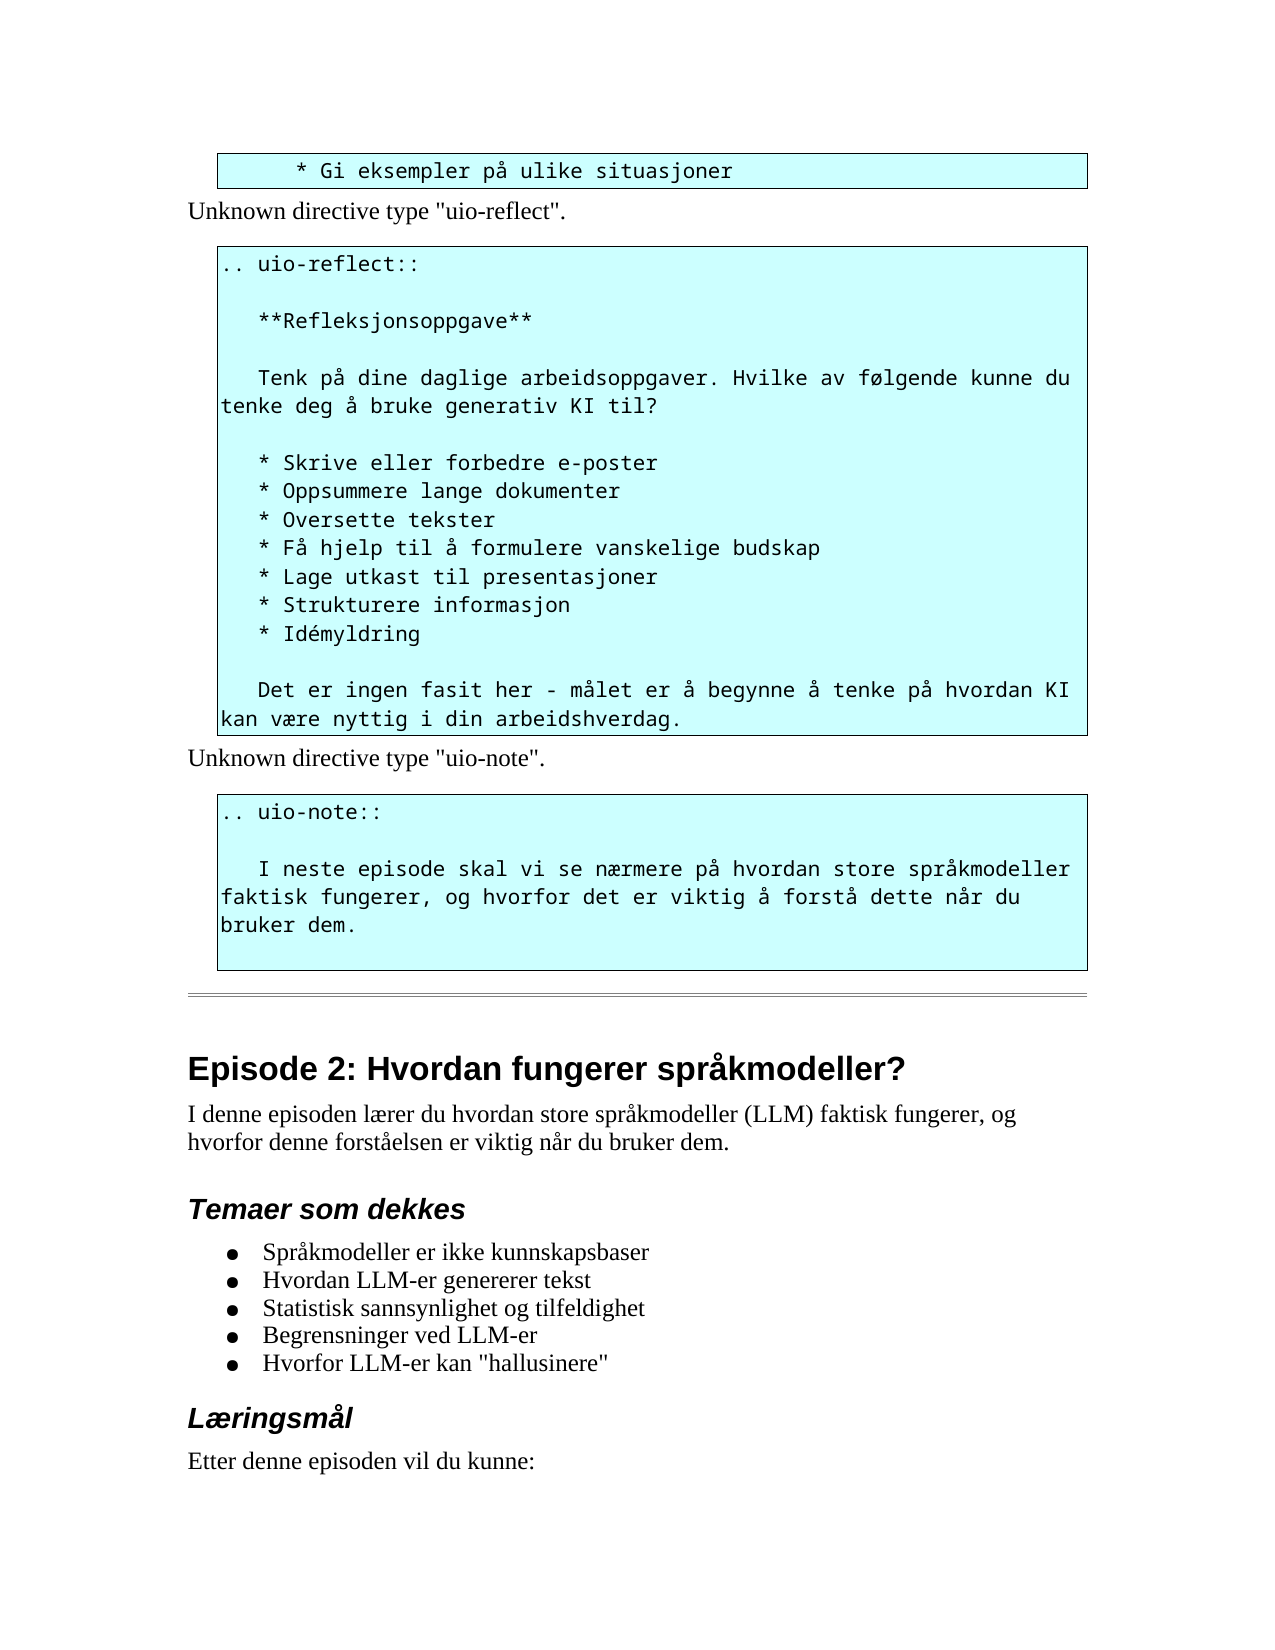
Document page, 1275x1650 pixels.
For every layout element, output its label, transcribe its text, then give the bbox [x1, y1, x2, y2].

list Begrensninger ved LLM-er [225, 1321, 1087, 1349]
list Hvorfor LLM-er kan "hallusinere" [225, 1349, 1087, 1377]
text Unknown directive type "uio-note". [187, 744, 1087, 772]
subtitle Læringsmål [187, 1402, 1087, 1434]
text Unknown directive type "uio-reflect". [187, 197, 1087, 224]
text .. uio-note:: I neste episode skal vi se nærmere på hvordan store språkmodeller faktisk fungerer, og hvorfor det er viktig å forstå dette når du bruker dem. [218, 795, 1087, 970]
subtitle Temaer som dekkes [187, 1193, 1087, 1226]
text I denne episoden lærer du hvordan store språkmodeller (LLM) faktisk fungerer, og hvorfor denne forståelsen er viktig når du bruker dem. [187, 1100, 1087, 1156]
text * Gi eksempler på ulike situasjoner [218, 154, 1087, 188]
subtitle Episode 2: Hvordan fungerer språkmodeller? [187, 1050, 1087, 1088]
list Hvordan LLM-er genererer tekst [225, 1266, 1087, 1294]
text Etter denne episoden vil du kunne: [187, 1447, 1087, 1474]
text .. uio-reflect:: **Refleksjonsoppgave** Tenk på dine daglige arbeidsoppgaver. Hvilke av følgende kunne du tenke deg å bruke generativ KI til? * Skrive eller forbedre e-poster * Oppsummere lange dokumenter * Oversette tekster * Få hjelp til å formulere vanskelige budskap * Lage utkast til presentasjoner * Strukturere informasjon * Idémyldring Det er ingen fasit her - målet er å begynne å tenke på hvordan KI kan være nyttig i din arbeidshverdag. [218, 247, 1087, 735]
list Statistisk sannsynlighet og tilfeldighet [225, 1294, 1087, 1321]
list Språkmodeller er ikke kunnskapsbaser [225, 1238, 1087, 1266]
